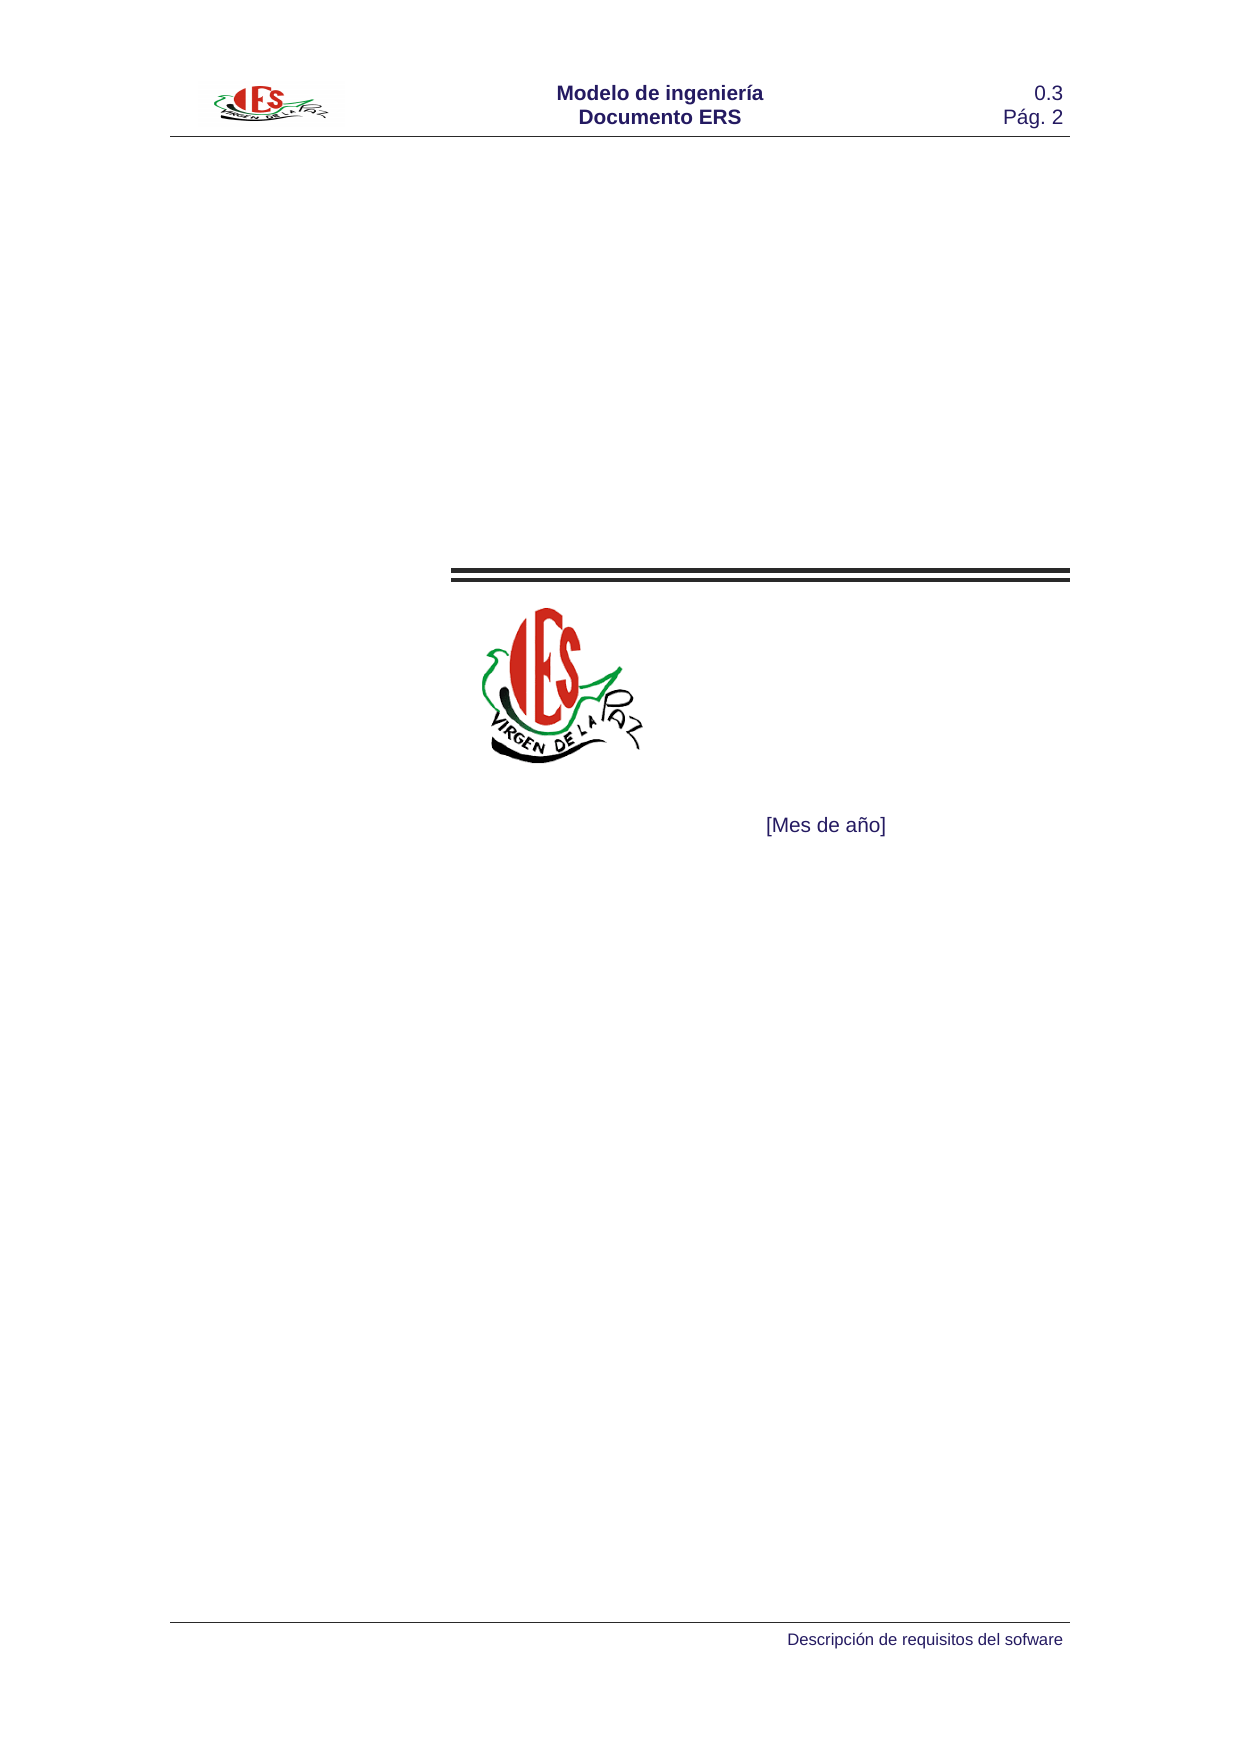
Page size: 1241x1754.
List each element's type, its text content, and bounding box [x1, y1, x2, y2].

table_header [Mes de año] [759, 582, 1070, 837]
picture [458, 582, 666, 789]
table_header [451, 582, 672, 837]
picture [197, 80, 345, 127]
table_header [673, 573, 758, 578]
table_header [673, 582, 758, 837]
table_header [759, 573, 1070, 578]
table_header [451, 573, 672, 578]
